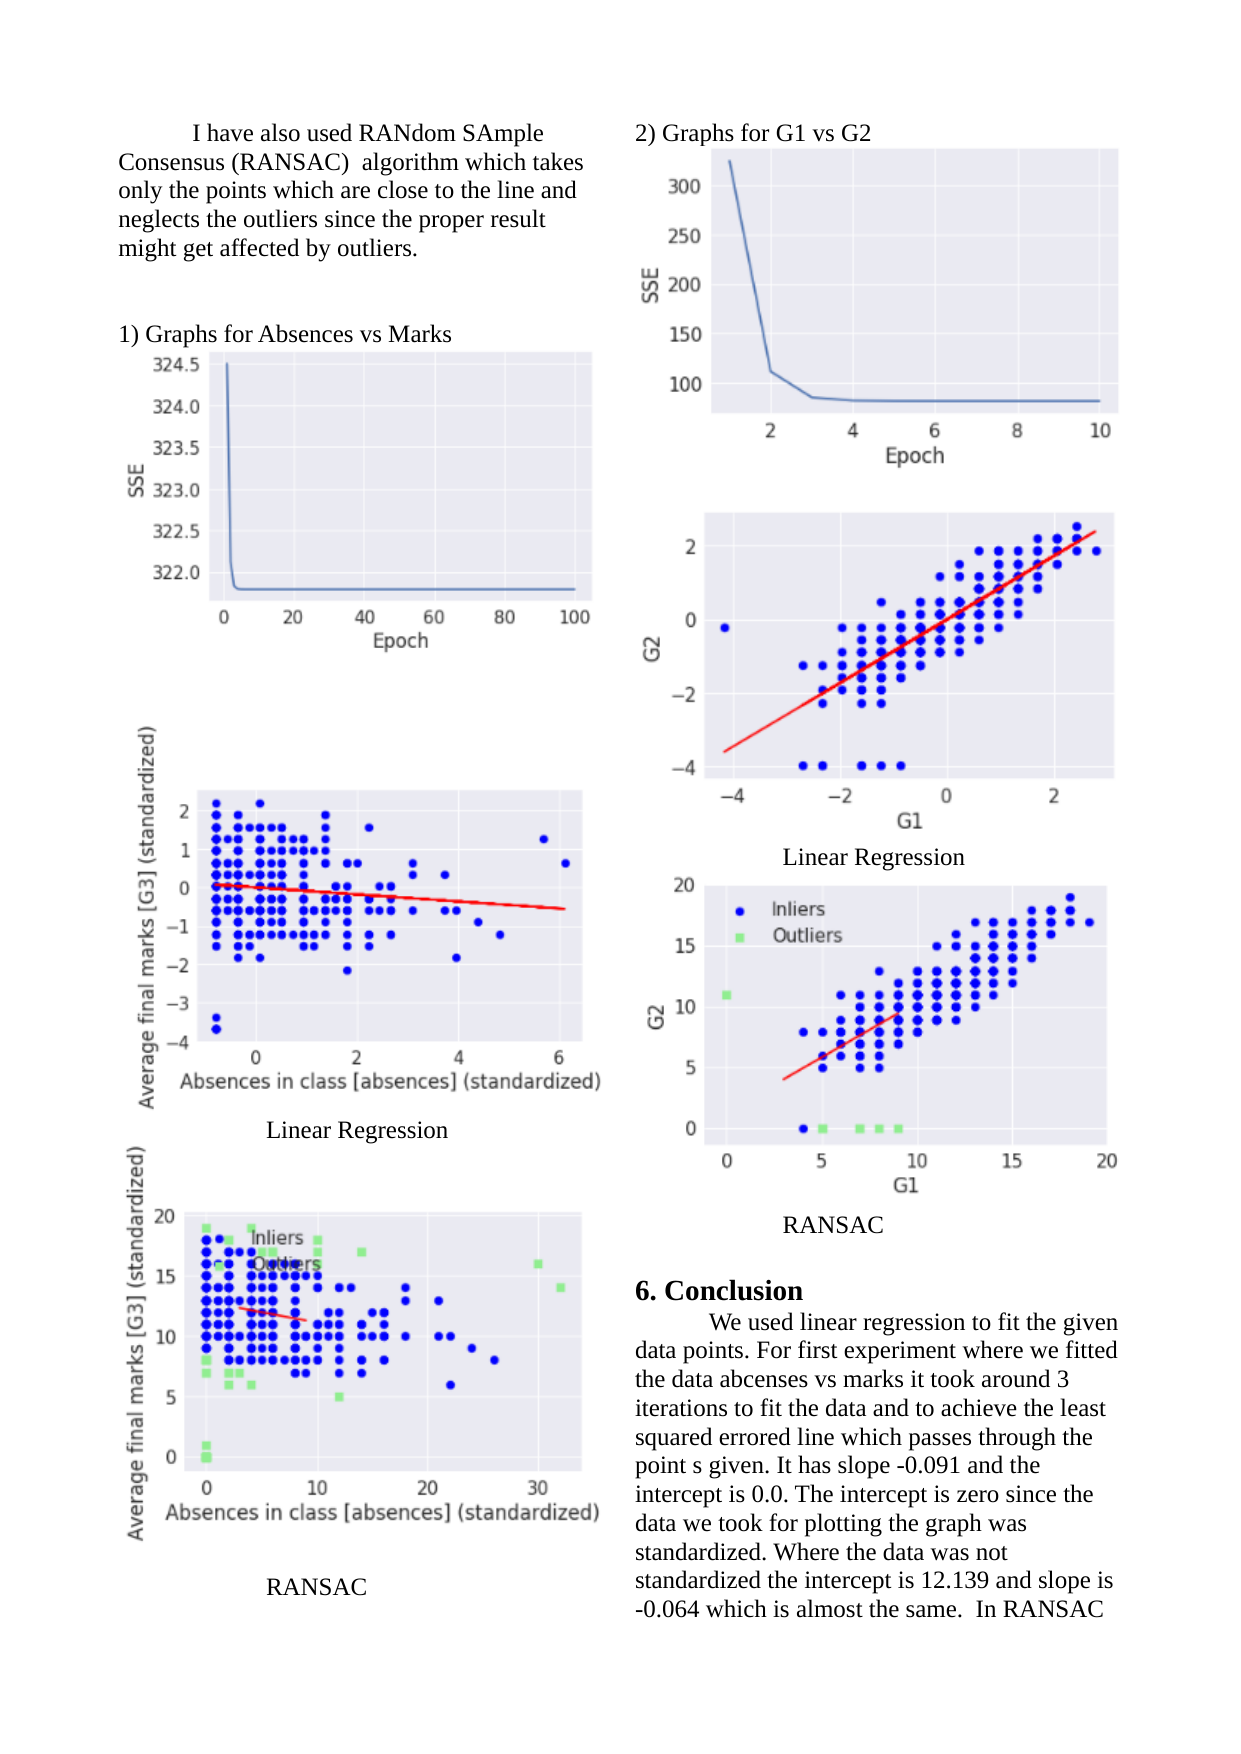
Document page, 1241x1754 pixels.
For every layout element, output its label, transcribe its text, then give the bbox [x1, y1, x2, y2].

picture [118, 1145, 606, 1544]
picture [118, 348, 606, 658]
text Linear Regression [118, 1112, 605, 1145]
text RANSAC [118, 1572, 605, 1601]
picture [118, 724, 606, 1112]
picture [634, 146, 1123, 474]
text 6. Conclusion [635, 1273, 1122, 1307]
text I have also used RANdom SAmple Consensus (RANSAC) algorithm which takes only the points which are close to the line and neglects the outliers since the proper result might get affected by outliers. [118, 118, 605, 262]
text We used linear regression to fit the given data points. For first experiment where we fitted the data abcenses vs marks it took around 3 iterations to fit the data and to achieve the least squared errored line which passes through the point s given. It has slope -0.091 and the intercept is 0.0. The intercept is zero since the data we took for plotting the graph was standardized. Where the data was not standardized the intercept is 12.139 and slope is -0.064 which is almost the same. In RANSAC [635, 1307, 1122, 1623]
text 1) Graphs for Absences vs Marks [118, 319, 605, 348]
text Linear Regression [635, 838, 1122, 871]
picture [634, 507, 1123, 838]
picture [634, 871, 1123, 1206]
text 2) Graphs for G1 vs G2 [635, 118, 1122, 146]
text RANSAC [635, 1206, 1122, 1239]
